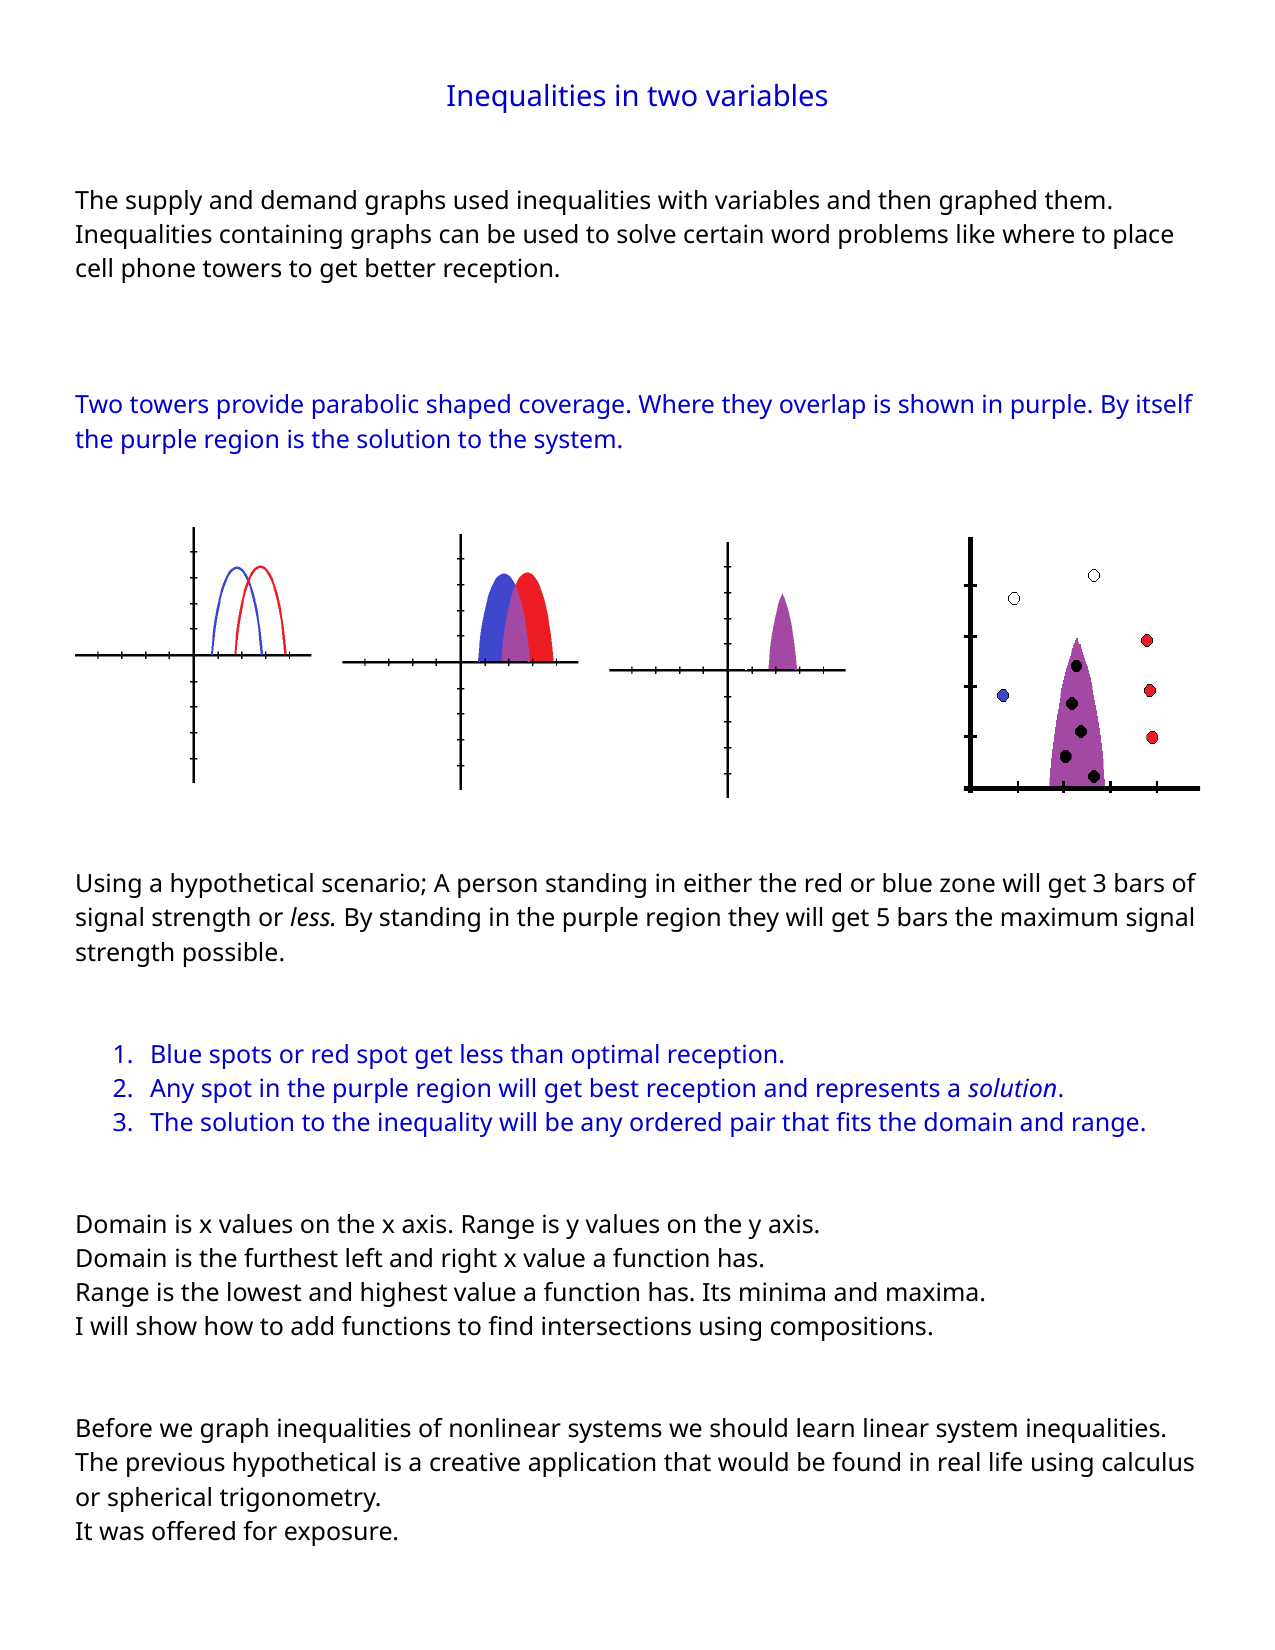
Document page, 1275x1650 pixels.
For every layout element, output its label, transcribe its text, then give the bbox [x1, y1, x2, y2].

text Domain is the furthest left and right x value a function has. [75, 1241, 1200, 1275]
list The solution to the inequality will be any ordered pair that fits the domain and range. [112, 1104, 1200, 1138]
text Inequalities in two variables [75, 75, 1200, 115]
text Two towers provide parabolic shaped coverage. Where they overlap is shown in purple. By itself the purple region is the solution to the system. [75, 387, 1200, 455]
picture [342, 534, 579, 790]
text Range is the lowest and highest value a function has. Its minima and maxima. [75, 1275, 1200, 1309]
picture [609, 542, 846, 798]
text Before we graph inequalities of nonlinear systems we should learn linear system inequalities. The previous hypothetical is a creative application that would be found in real life using calculus or spherical trigonometry. [75, 1411, 1200, 1513]
picture [75, 527, 312, 783]
text Using a hypothetical scenario; A person standing in either the red or blue zone will get 3 bars of signal strength or less. By standing in the purple region they will get 5 bars the maximum signal strength possible. [75, 866, 1200, 968]
text It was offered for exposure. [75, 1513, 1200, 1547]
text Domain is x values on the x axis. Range is y values on the y axis. [75, 1207, 1200, 1241]
list Any spot in the purple region will get best reception and represents a solution. [112, 1070, 1200, 1104]
text I will show how to add functions to find intersections using compositions. [75, 1309, 1200, 1343]
list Blue spots or red spot get less than optimal reception. [112, 1036, 1200, 1070]
text The supply and demand graphs used inequalities with variables and then graphed them. Inequalities containing graphs can be used to solve certain word problems like where to place cell phone towers to get better reception. [75, 183, 1200, 285]
